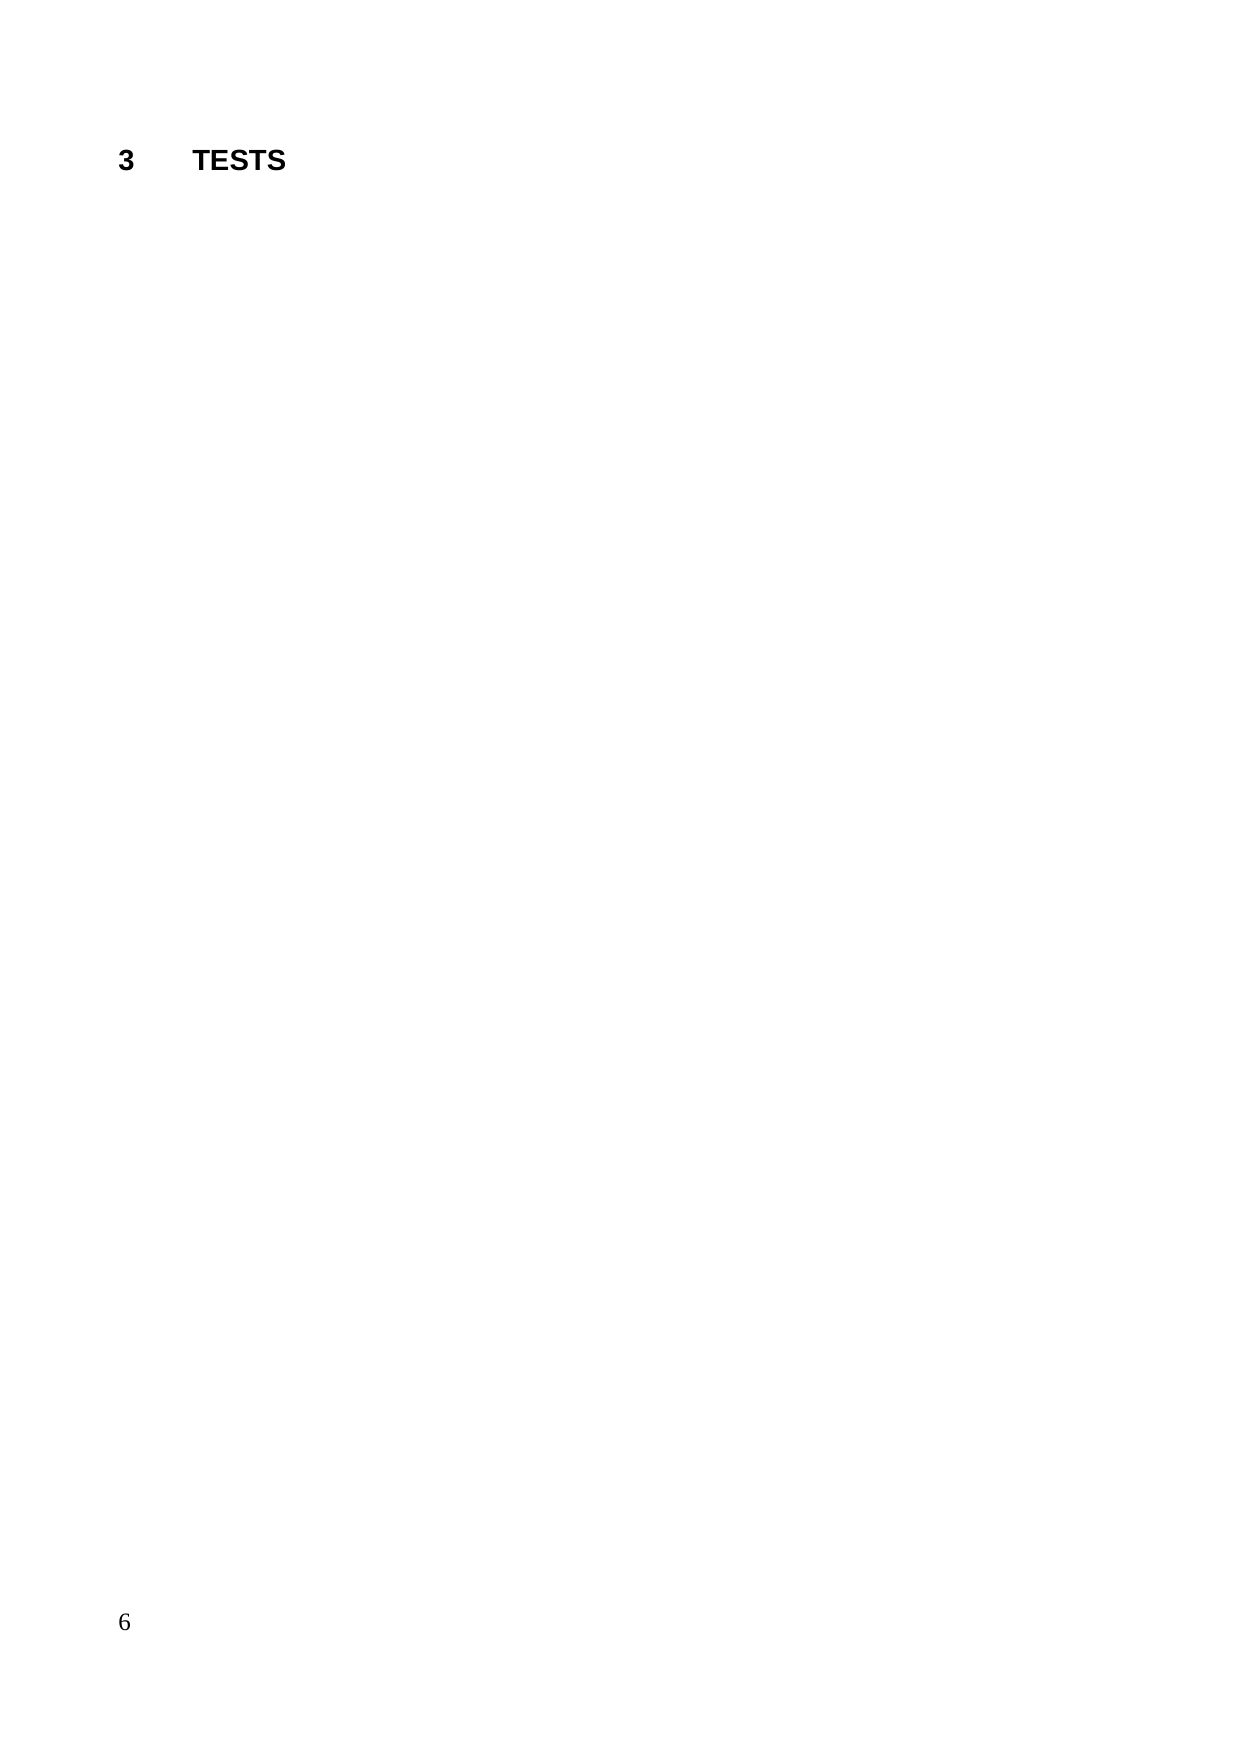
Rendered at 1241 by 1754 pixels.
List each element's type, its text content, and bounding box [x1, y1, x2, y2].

subtitle TESTS [118, 143, 1122, 177]
